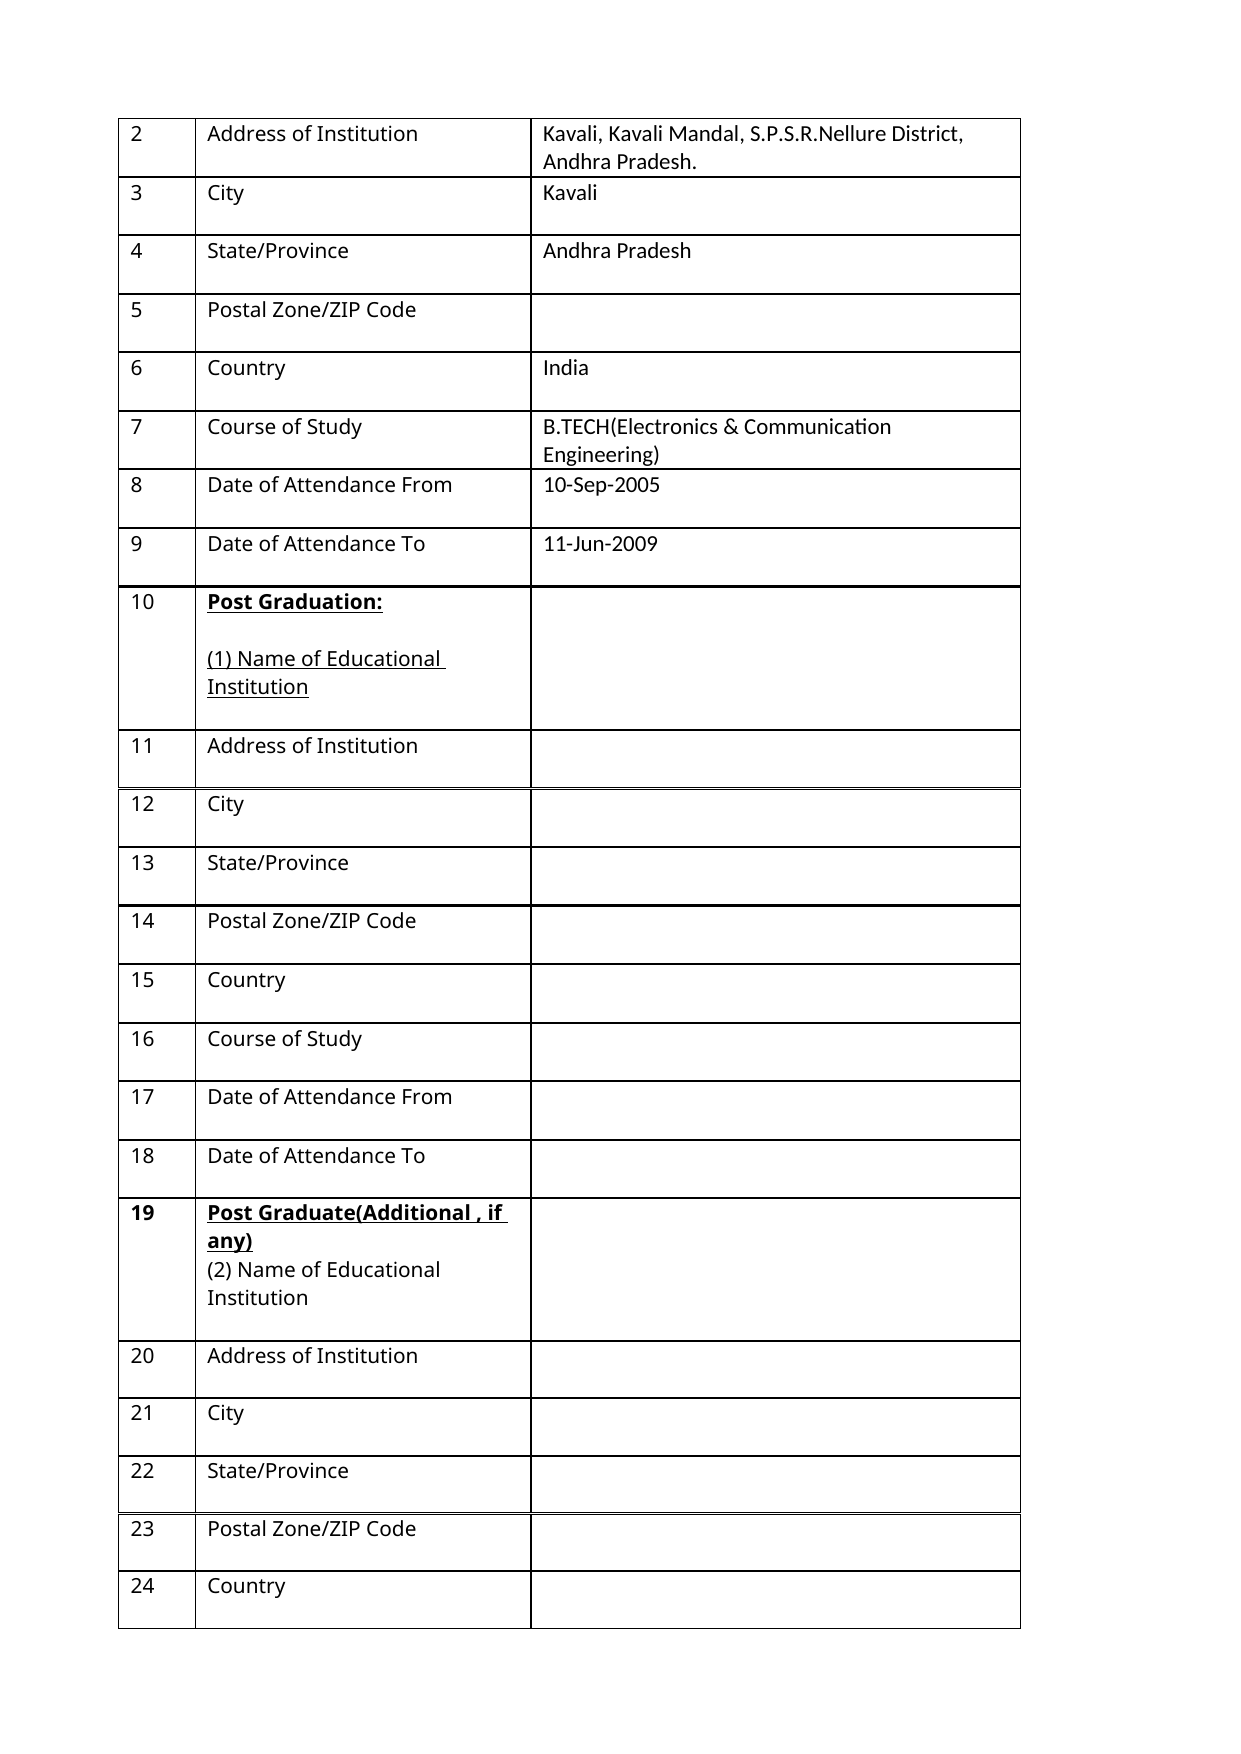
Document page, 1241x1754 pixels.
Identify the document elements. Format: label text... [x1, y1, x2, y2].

table_cell [532, 1024, 1020, 1080]
table_cell City [196, 178, 530, 234]
table_cell Country [196, 1572, 530, 1628]
table_cell Post Graduate(Additional , if any) (2) Name of Educational Institution [196, 1199, 530, 1340]
table_cell [532, 1399, 1020, 1455]
table_cell [532, 1082, 1020, 1139]
table_cell Postal Zone/ZIP Code [196, 907, 530, 963]
table_cell India [532, 353, 1020, 410]
table_cell 5 [119, 295, 195, 351]
table_cell [532, 1141, 1020, 1197]
table_cell State/Province [196, 1457, 530, 1512]
table_cell Course of Study [196, 412, 530, 468]
table_cell [532, 731, 1020, 787]
table_cell 12 [119, 790, 195, 846]
table_cell [532, 1515, 1020, 1570]
table_cell 11-Jun-2009 [532, 529, 1020, 585]
table_cell [532, 907, 1020, 963]
table_cell Address of Institution [196, 1342, 530, 1397]
table_cell Postal Zone/ZIP Code [196, 295, 530, 351]
table_cell Date of Attendance From [196, 1082, 530, 1139]
table_cell 21 [119, 1399, 195, 1455]
table_cell Kavali [532, 178, 1020, 234]
table_cell 6 [119, 353, 195, 410]
table_cell 4 [119, 236, 195, 293]
table_cell City [196, 1399, 530, 1455]
table_cell [532, 1457, 1020, 1512]
table_cell [532, 790, 1020, 846]
table_cell [532, 1342, 1020, 1397]
table_cell 8 [119, 470, 195, 527]
table_cell Andhra Pradesh [532, 236, 1020, 293]
table_cell [532, 588, 1020, 729]
table_cell 2 [119, 119, 195, 176]
table_cell State/Province [196, 236, 530, 293]
table_cell Kavali, Kavali Mandal, S.P.S.R.Nellure District, Andhra Pradesh. [532, 119, 1020, 176]
table_cell 11 [119, 731, 195, 787]
table_cell 14 [119, 907, 195, 963]
table_cell [532, 295, 1020, 351]
table_cell 9 [119, 529, 195, 585]
table_cell [532, 965, 1020, 1022]
table_cell Date of Attendance From [196, 470, 530, 527]
table_cell State/Province [196, 848, 530, 904]
table_cell 20 [119, 1342, 195, 1397]
table_cell Postal Zone/ZIP Code [196, 1515, 530, 1570]
table_cell Date of Attendance To [196, 529, 530, 585]
table_cell 7 [119, 412, 195, 468]
table_cell Post Graduation: (1) Name of Educational Institution [196, 588, 530, 729]
table_cell Country [196, 965, 530, 1022]
table_cell 19 [119, 1199, 195, 1340]
table_cell [532, 848, 1020, 904]
table_cell 18 [119, 1141, 195, 1197]
table_cell 10 [119, 588, 195, 729]
table_cell Country [196, 353, 530, 410]
table_cell [532, 1199, 1020, 1340]
table_cell 23 [119, 1515, 195, 1570]
table_cell B.TECH(Electronics & Communication Engineering) [532, 412, 1020, 468]
table_cell Course of Study [196, 1024, 530, 1080]
table_cell 24 [119, 1572, 195, 1628]
table_cell City [196, 790, 530, 846]
table_cell [532, 1572, 1020, 1628]
table_cell 15 [119, 965, 195, 1022]
table_cell Address of Institution [196, 119, 530, 176]
table_cell Date of Attendance To [196, 1141, 530, 1197]
table_cell 10-Sep-2005 [532, 470, 1020, 527]
table_cell 16 [119, 1024, 195, 1080]
table_cell Address of Institution [196, 731, 530, 787]
table_cell 3 [119, 178, 195, 234]
table_cell 17 [119, 1082, 195, 1139]
table_cell 13 [119, 848, 195, 904]
table_cell 22 [119, 1457, 195, 1512]
